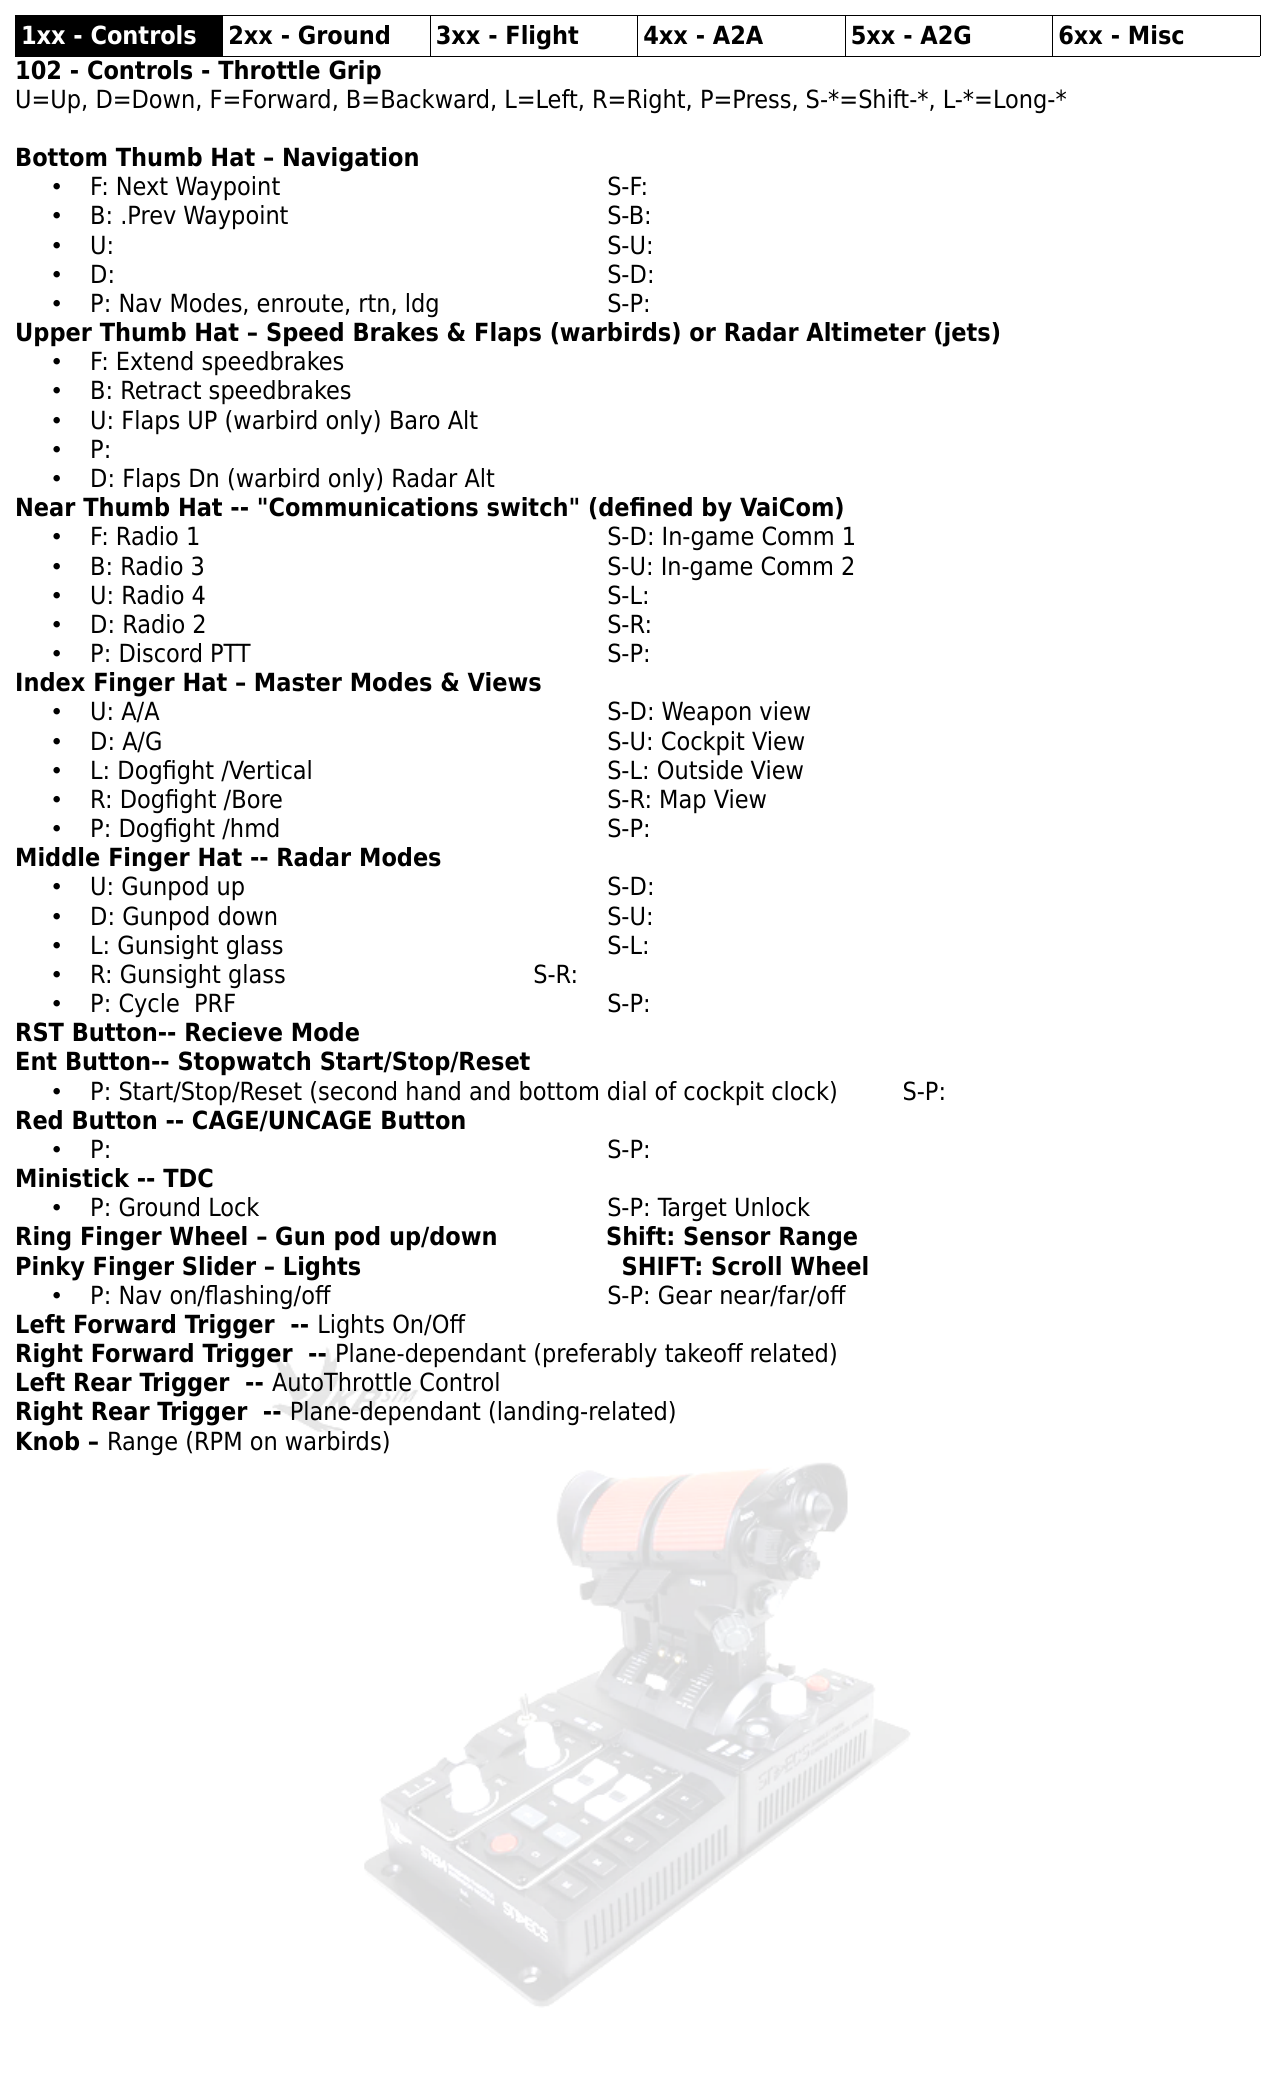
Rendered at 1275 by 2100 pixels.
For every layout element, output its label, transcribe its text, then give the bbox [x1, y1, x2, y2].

text Index Finger Hat – Master Modes & Views [15, 668, 1260, 697]
text Right Forward Trigger -- Plane-dependant (preferably takeoff related) [1045, 1339, 1260, 1368]
text Ring Finger Wheel – Gun pod up/down Shift: Sensor Range [15, 1222, 1260, 1252]
text Right Rear Trigger -- Plane-dependant (landing-related) [15, 1397, 230, 1427]
text Knob – Range (RPM on warbirds) [1045, 1427, 1260, 1456]
text Upper Thumb Hat – Speed Brakes & Flaps (warbirds) or Radar Altimeter (jets) [15, 318, 1260, 347]
list P: Discord PTT S-P: [52, 639, 1260, 668]
list P: Ground Lock S-P: Target Unlock [52, 1193, 1260, 1222]
list D: Radio 2 S-R: [52, 610, 1260, 639]
list P: Dogfight /hmd S-P: [52, 814, 1260, 843]
list B: Radio 3 S-U: In-game Comm 2 [52, 552, 1260, 581]
table_header 1xx - Controls [16, 16, 222, 56]
list D: A/G S-U: Cockpit View [52, 727, 1260, 756]
table_header 4xx - A2A [638, 16, 845, 56]
list F: Extend speedbrakes [52, 347, 1260, 377]
text RST Button-- Recieve Mode [15, 1018, 1260, 1047]
text Pinky Finger Slider – Lights SHIFT: Scroll Wheel [15, 1252, 1260, 1281]
text Left Forward Trigger -- Lights On/Off [1045, 1310, 1260, 1339]
table_header 6xx - Misc [1053, 16, 1260, 56]
text Left Rear Trigger -- AutoThrottle Control [1045, 1368, 1260, 1397]
list F: Next Waypoint S-F: [52, 172, 1260, 202]
table_header 5xx - A2G [846, 16, 1052, 56]
list P: S-P: [52, 1135, 1260, 1164]
text U=Up, D=Down, F=Forward, B=Backward, L=Left, R=Right, P=Press, S-*=Shift-*, L-*=Long-* [15, 85, 1260, 114]
list L: Dogfight /Vertical S-L: Outside View [52, 756, 1260, 785]
text Knob – Range (RPM on warbirds) [15, 1427, 230, 1456]
list P: Start/Stop/Reset (second hand and bottom dial of cockpit clock) S-P: [52, 1077, 1260, 1106]
text Right Rear Trigger -- Plane-dependant (landing-related) [1045, 1397, 1260, 1427]
text Ent Button-- Stopwatch Start/Stop/Reset [15, 1047, 1260, 1077]
list U: S-U: [52, 231, 1260, 260]
list U: Gunpod up S-D: [52, 872, 1260, 902]
list P: Nav on/flashing/off S-P: Gear near/far/off [52, 1281, 1260, 1310]
text Near Thumb Hat -- "Communications switch" (defined by VaiCom) [15, 493, 1260, 522]
list R: Dogfight /Bore S-R: Map View [52, 785, 1260, 814]
text Ministick -- TDC [15, 1164, 1260, 1193]
list P: [52, 435, 1260, 464]
text Red Button -- CAGE/UNCAGE Button [15, 1106, 1260, 1135]
list U: Flaps UP (warbird only) Baro Alt [52, 406, 1260, 435]
list D: S-D: [52, 260, 1260, 289]
text Left Rear Trigger -- AutoThrottle Control [15, 1368, 230, 1397]
list P: Nav Modes, enroute, rtn, ldg S-P: [52, 289, 1260, 318]
list F: Radio 1 S-D: In-game Comm 1 [52, 522, 1260, 552]
list B: .Prev Waypoint S-B: [52, 202, 1260, 231]
list B: Retract speedbrakes [52, 377, 1260, 406]
table_header 2xx - Ground [223, 16, 430, 56]
text Middle Finger Hat -- Radar Modes [15, 843, 1260, 872]
list L: Gunsight glass S-L: [52, 931, 1260, 960]
list R: Gunsight glass S-R: [52, 960, 1260, 989]
list D: Gunpod down S-U: [52, 902, 1260, 931]
text Bottom Thumb Hat – Navigation [15, 143, 1260, 172]
list U: A/A S-D: Weapon view [52, 697, 1260, 727]
list P: Cycle PRF S-P: [52, 989, 1260, 1018]
text 102 - Controls - Throttle Grip [15, 57, 1260, 85]
table_header 3xx - Flight [431, 16, 637, 56]
list D: Flaps Dn (warbird only) Radar Alt [52, 464, 1260, 493]
text Right Forward Trigger -- Plane-dependant (preferably takeoff related) [15, 1339, 230, 1368]
list U: Radio 4 S-L: [52, 581, 1260, 610]
text Left Forward Trigger -- Lights On/Off [15, 1310, 230, 1339]
